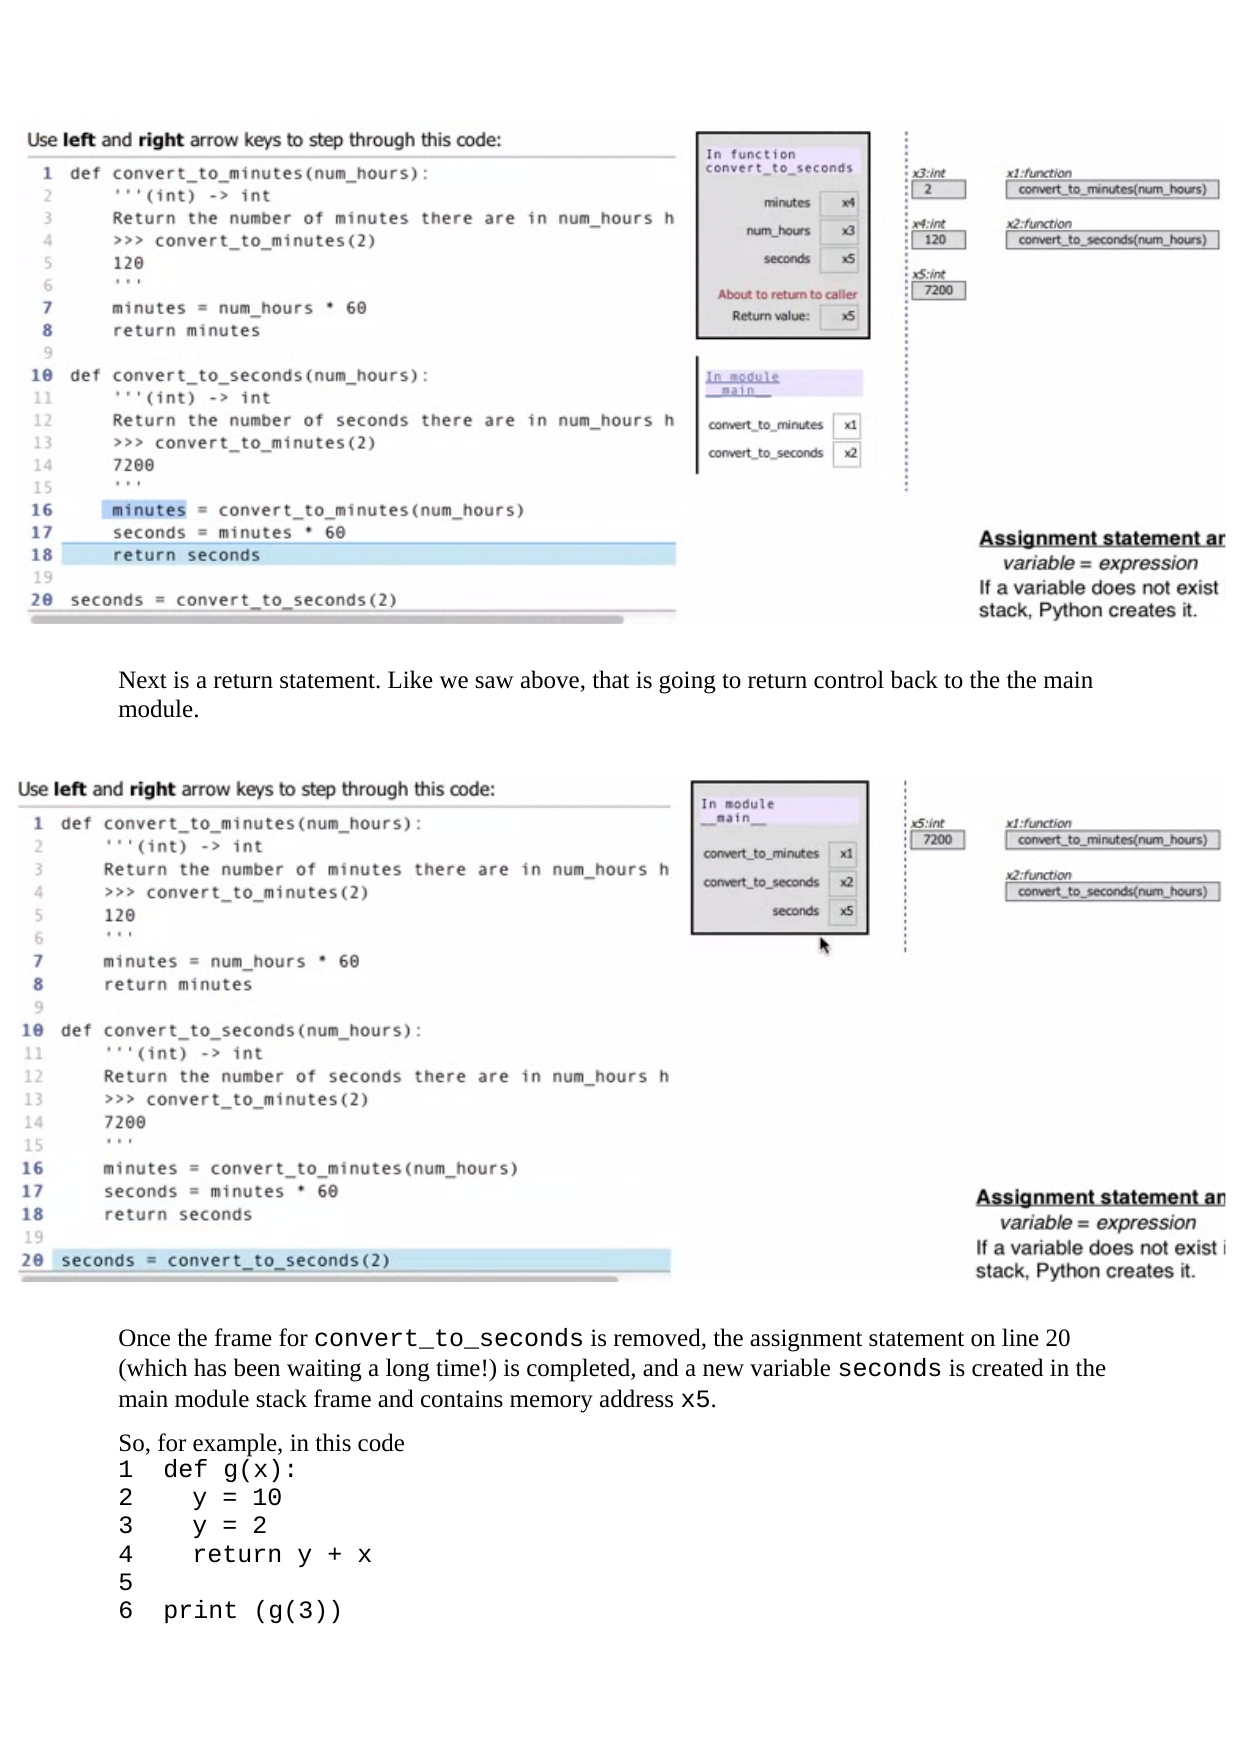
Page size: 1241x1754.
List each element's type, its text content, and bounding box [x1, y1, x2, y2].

text 1 def g(x): [118, 1456, 1122, 1485]
text Next is a return statement. Like we saw above, that is going to return control back to the the main module. [118, 665, 1122, 723]
text So, for example, in this code [118, 1428, 1122, 1456]
text 2 y = 10 [118, 1485, 1122, 1513]
text Once the frame for convert_to_seconds is removed, the assignment statement on line 20 (which has been waiting a long time!) is completed, and a new variable seconds is created in the main module stack frame and contains memory address x5. [118, 1323, 1122, 1415]
text 3 y = 2 [118, 1513, 1122, 1541]
text 4 return y + x [118, 1541, 1122, 1570]
text 5 [118, 1570, 1122, 1598]
text 6 print (g(3)) [118, 1598, 1122, 1626]
